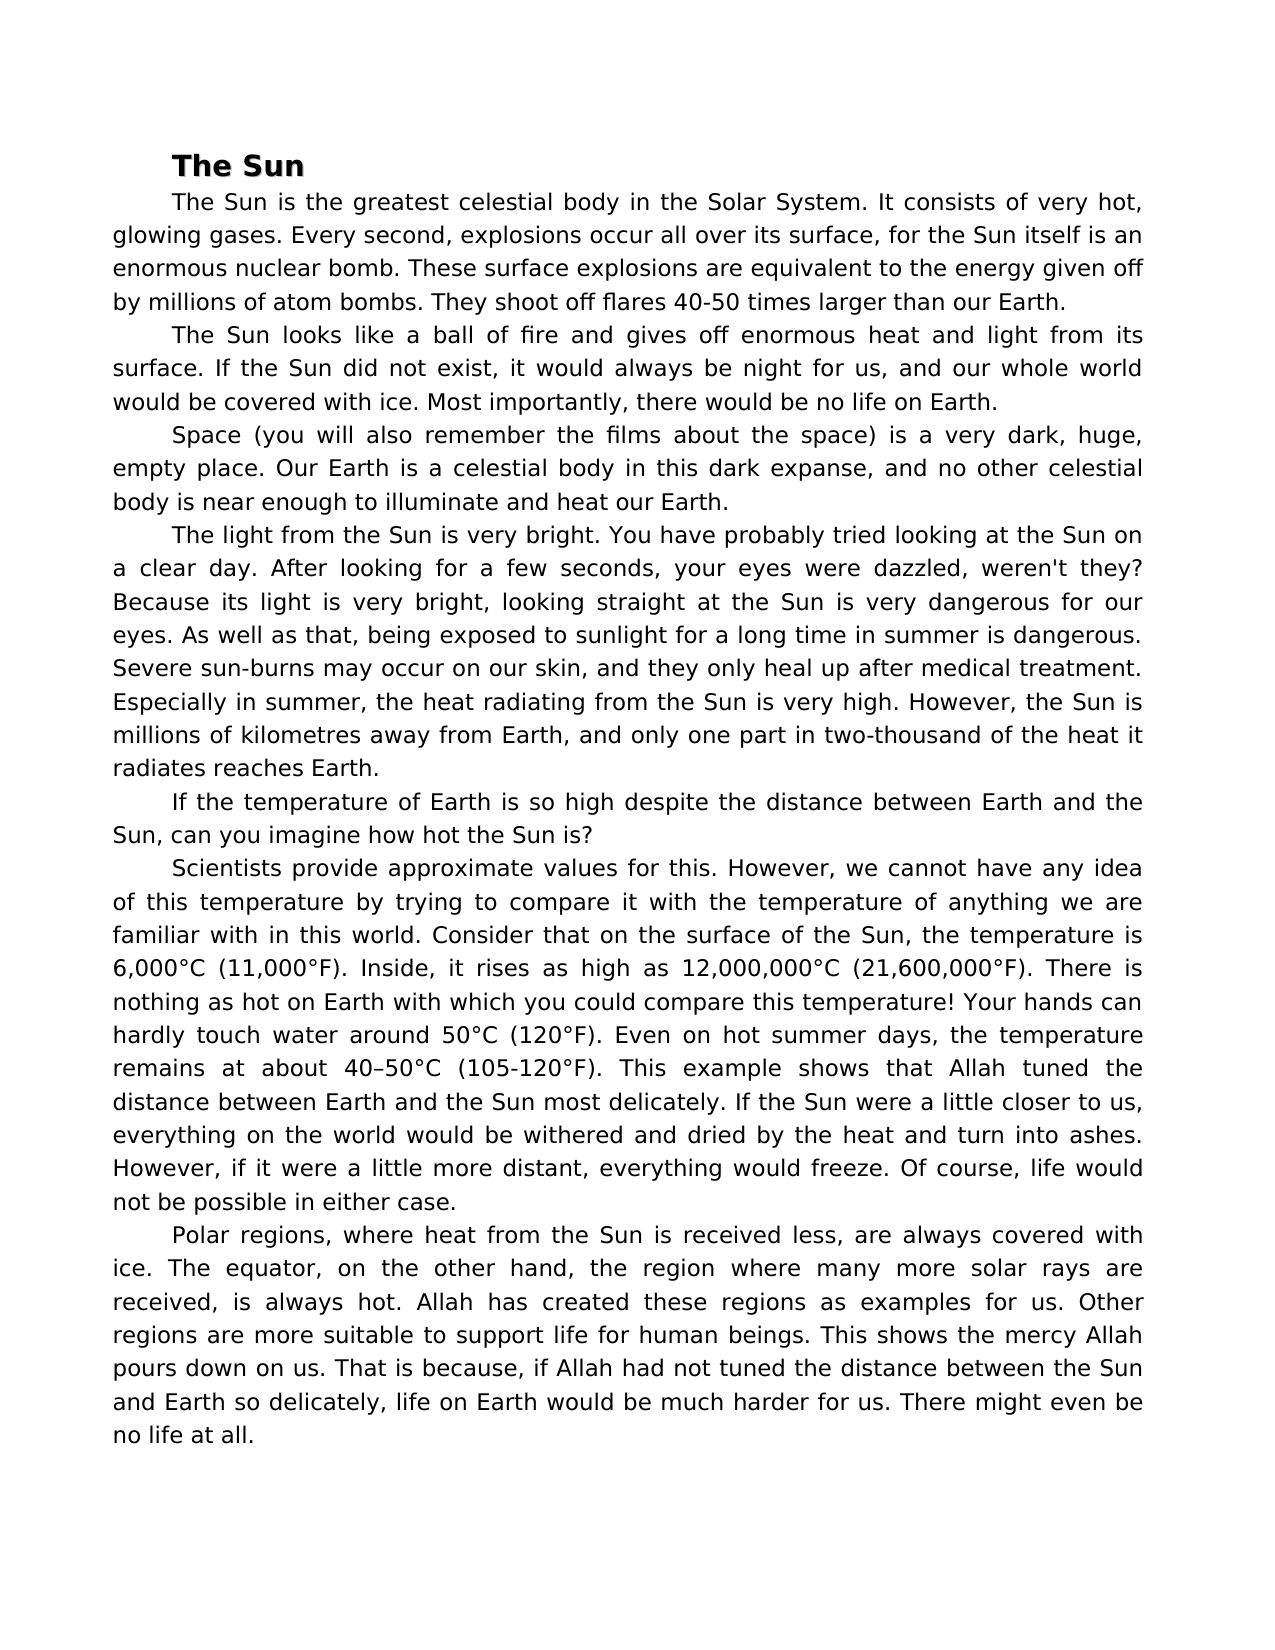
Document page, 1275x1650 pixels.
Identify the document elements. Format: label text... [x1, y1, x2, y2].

text The Sun [112, 150, 1145, 183]
text Space (you will also remember the films about the space) is a very dark, huge, empty place. Our Earth is a celestial body in this dark expanse, and no other celestial body is near enough to illuminate and heat our Earth. [112, 417, 1145, 517]
text The light from the Sun is very bright. You have probably tried looking at the Sun on a clear day. After looking for a few seconds, your eyes were dazzled, weren't they? Because its light is very bright, looking straight at the Sun is very dangerous for our eyes. As well as that, being exposed to sunlight for a long time in summer is dangerous. Severe sun-burns may occur on our skin, and they only heal up after medical treatment. Especially in summer, the heat radiating from the Sun is very high. However, the Sun is millions of kilometres away from Earth, and only one part in two-thousand of the heat it radiates reaches Earth. [112, 517, 1145, 783]
text Scientists provide approximate values for this. However, we cannot have any idea of this temperature by trying to compare it with the temperature of anything we are familiar with in this world. Consider that on the surface of the Sun, the temperature is 6,000°C (11,000°F). Inside, it rises as high as 12,000,000°C (21,600,000°F). There is nothing as hot on Earth with which you could compare this temperature! Your hands can hardly touch water around 50°C (120°F). Even on hot summer days, the temperature remains at about 40–50°C (105-120°F). This example shows that Allah tuned the distance between Earth and the Sun most delicately. If the Sun were a little closer to us, everything on the world would be withered and dried by the heat and turn into ashes. However, if it were a little more distant, everything would freeze. Of course, life would not be possible in either case. [112, 850, 1145, 1217]
text Polar regions, where heat from the Sun is received less, are always covered with ice. The equator, on the other hand, the region where many more solar rays are received, is always hot. Allah has created these regions as examples for us. Other regions are more suitable to support life for human beings. This shows the mercy Allah pours down on us. That is because, if Allah had not tuned the distance between the Sun and Earth so delicately, life on Earth would be much harder for us. There might even be no life at all. [112, 1217, 1145, 1450]
text If the temperature of Earth is so high despite the distance between Earth and the Sun, can you imagine how hot the Sun is? [112, 783, 1145, 850]
text The Sun looks like a ball of fire and gives off enormous heat and light from its surface. If the Sun did not exist, it would always be night for us, and our whole world would be covered with ice. Most importantly, there would be no life on Earth. [112, 317, 1145, 417]
text The Sun is the greatest celestial body in the Solar System. It consists of very hot, glowing gases. Every second, explosions occur all over its surface, for the Sun itself is an enormous nuclear bomb. These surface explosions are equivalent to the energy given off by millions of atom bombs. They shoot off flares 40-50 times larger than our Earth. [112, 183, 1145, 317]
